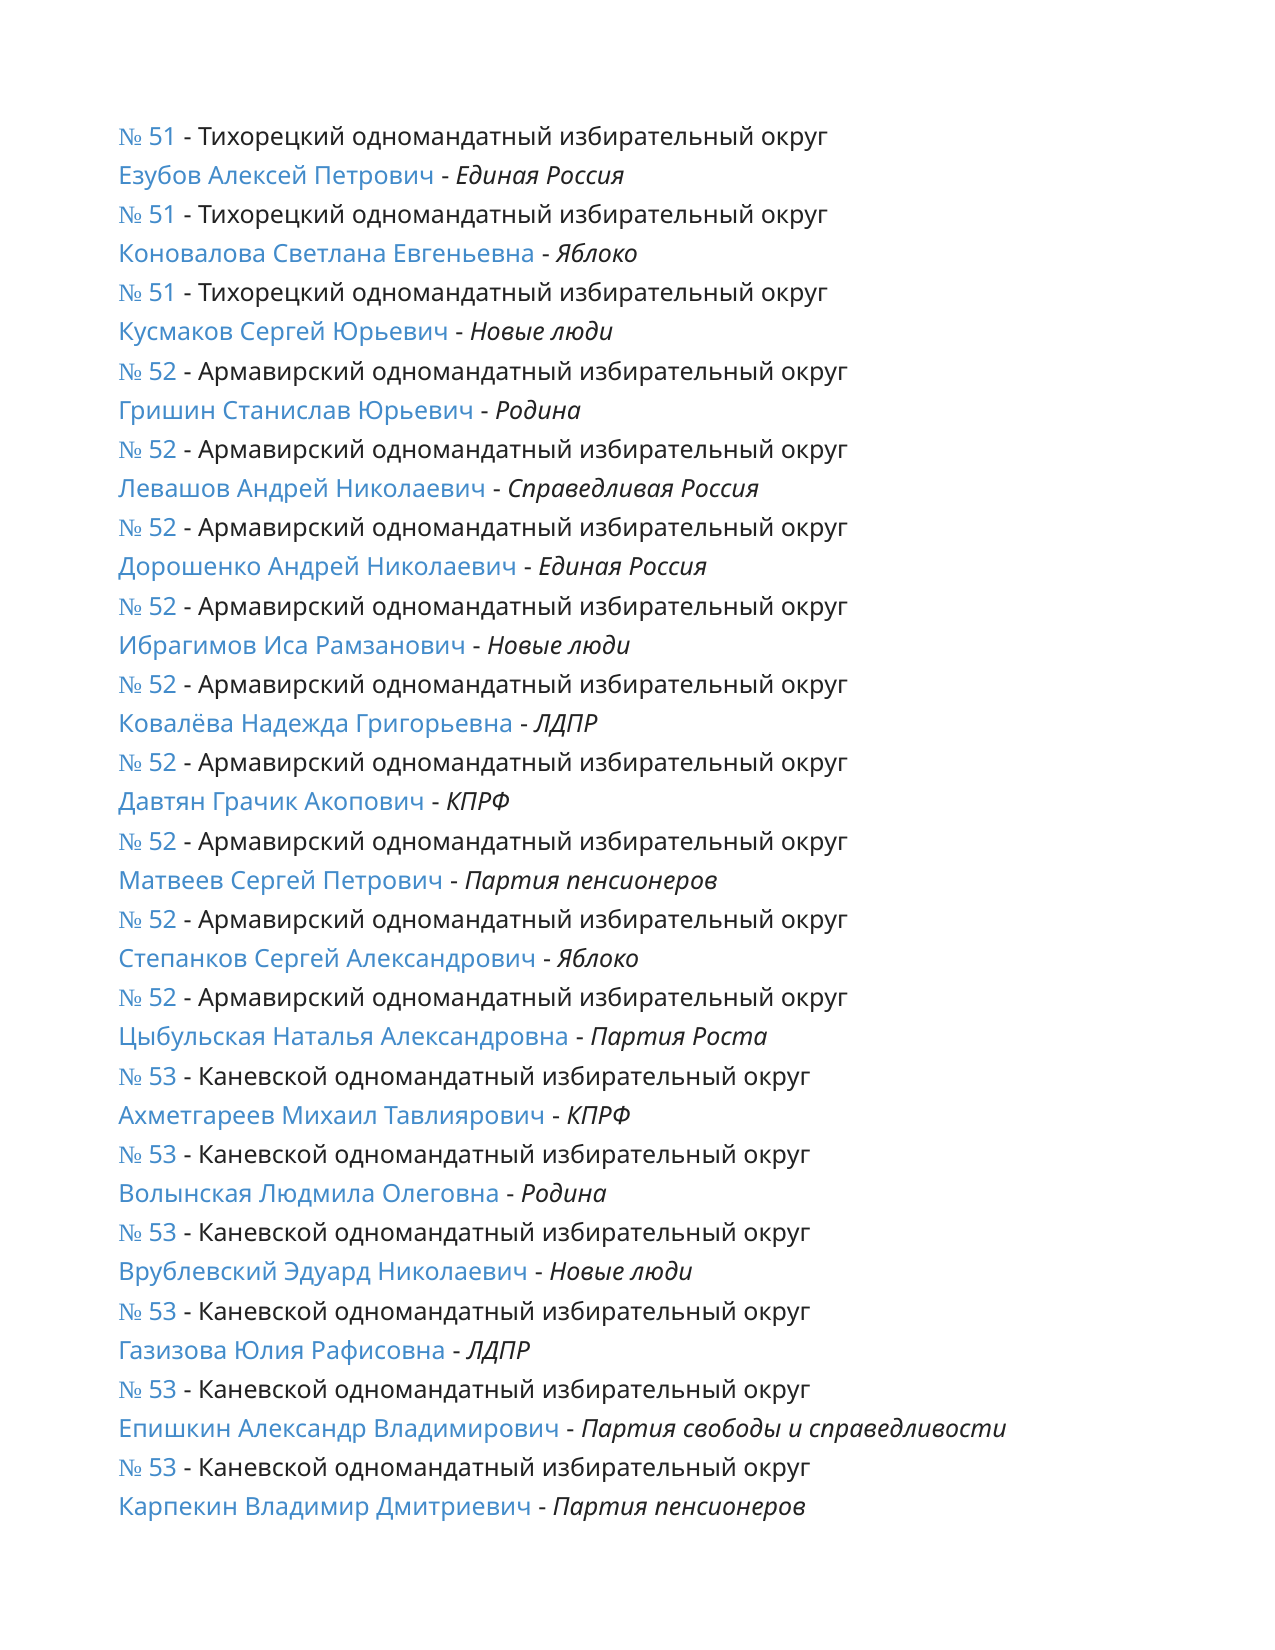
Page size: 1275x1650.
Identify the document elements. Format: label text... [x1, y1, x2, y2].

text Епишкин Александр Владимирович - Партия свободы и справедливости [118, 1411, 1157, 1445]
text Ахметгареев Михаил Тавлиярович - КПРФ [118, 1097, 1157, 1131]
text № 52 - Армавирский одномандатный избирательный округ [118, 823, 1157, 857]
text № 51 - Тихорецкий одномандатный избирательный округ [118, 196, 1157, 231]
text Езубов Алексей Петрович - Единая Россия [118, 157, 1157, 191]
text № 52 - Армавирский одномандатный избирательный округ [118, 588, 1157, 622]
text Цыбульская Наталья Александровна - Партия Роста [118, 1019, 1157, 1053]
text № 52 - Армавирский одномандатный избирательный округ [118, 353, 1157, 387]
text Ибрагимов Иса Рамзанович - Новые люди [118, 627, 1157, 661]
text № 51 - Тихорецкий одномандатный избирательный округ [118, 118, 1157, 152]
text № 52 - Армавирский одномандатный избирательный округ [118, 510, 1157, 544]
text Кусмаков Сергей Юрьевич - Новые люди [118, 314, 1157, 348]
text Дорошенко Андрей Николаевич - Единая Россия [118, 549, 1157, 583]
text № 52 - Армавирский одномандатный избирательный округ [118, 666, 1157, 701]
text Коновалова Светлана Евгеньевна - Яблоко [118, 236, 1157, 270]
text Ковалёва Надежда Григорьевна - ЛДПР [118, 706, 1157, 740]
text № 52 - Армавирский одномандатный избирательный округ [118, 980, 1157, 1014]
text № 53 - Каневской одномандатный избирательный округ [118, 1371, 1157, 1406]
text № 52 - Армавирский одномандатный избирательный округ [118, 745, 1157, 779]
text № 53 - Каневской одномандатный избирательный округ [118, 1058, 1157, 1092]
text Давтян Грачик Акопович - КПРФ [118, 784, 1157, 818]
text Гришин Станислав Юрьевич - Родина [118, 392, 1157, 426]
text № 53 - Каневской одномандатный избирательный округ [118, 1215, 1157, 1249]
text № 52 - Армавирский одномандатный избирательный округ [118, 901, 1157, 936]
text Матвеев Сергей Петрович - Партия пенсионеров [118, 862, 1157, 896]
text № 53 - Каневской одномандатный избирательный округ [118, 1450, 1157, 1484]
text Карпекин Владимир Дмитриевич - Партия пенсионеров [118, 1489, 1157, 1523]
text Волынская Людмила Олеговна - Родина [118, 1176, 1157, 1210]
text № 51 - Тихорецкий одномандатный избирательный округ [118, 275, 1157, 309]
text № 53 - Каневской одномандатный избирательный округ [118, 1293, 1157, 1327]
text Врублевский Эдуард Николаевич - Новые люди [118, 1254, 1157, 1288]
text № 53 - Каневской одномандатный избирательный округ [118, 1136, 1157, 1171]
text № 52 - Армавирский одномандатный избирательный округ [118, 431, 1157, 466]
text Левашов Андрей Николаевич - Справедливая Россия [118, 471, 1157, 505]
text Степанков Сергей Александрович - Яблоко [118, 941, 1157, 975]
text Газизова Юлия Рафисовна - ЛДПР [118, 1332, 1157, 1366]
